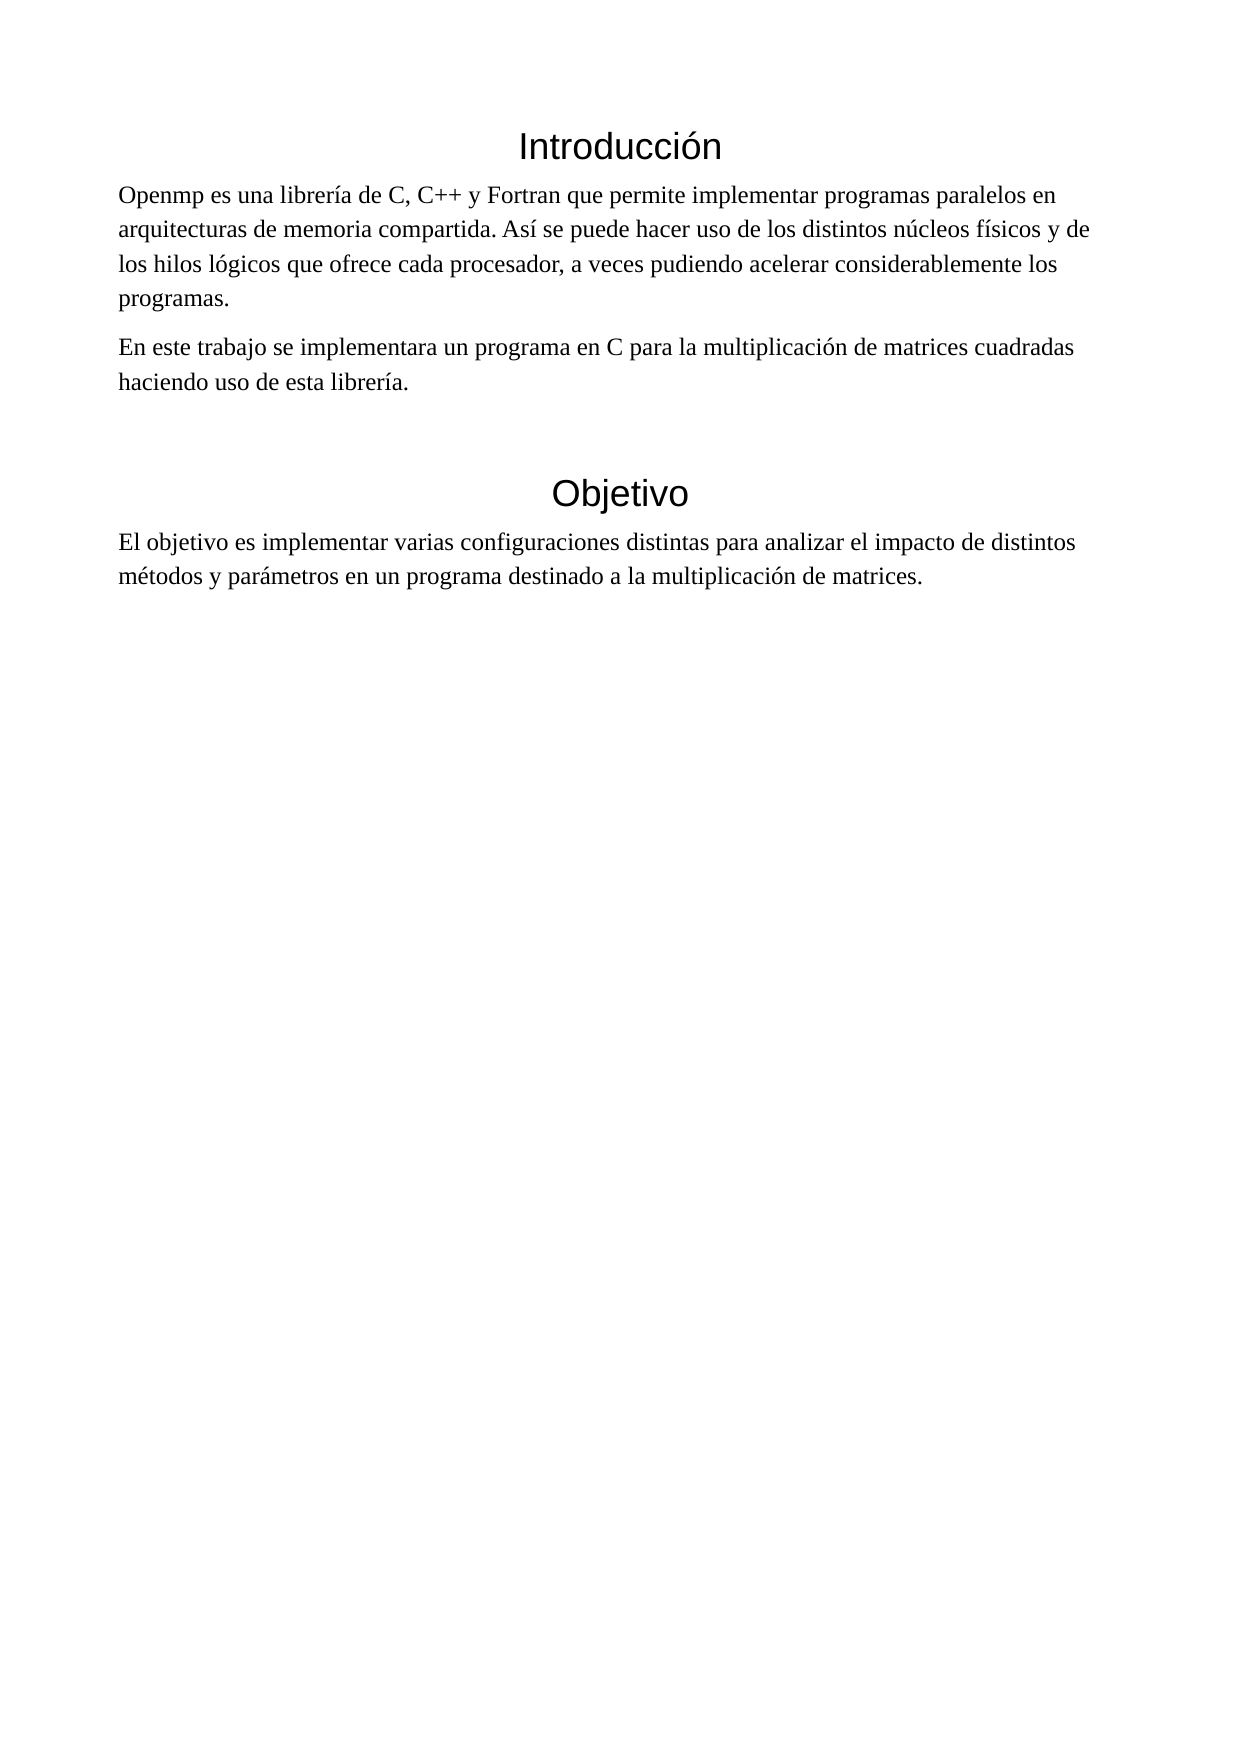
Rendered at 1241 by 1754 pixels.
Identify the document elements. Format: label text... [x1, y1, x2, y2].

text Openmp es una librería de C, C++ y Fortran que permite implementar programas paralelos en arquitecturas de memoria compartida. Así se puede hacer uso de los distintos núcleos físicos y de los hilos lógicos que ofrece cada procesador, a veces pudiendo acelerar considerablemente los programas. [118, 180, 1122, 312]
subtitle Introducción [118, 124, 1122, 167]
subtitle Objetivo [118, 471, 1122, 514]
text En este trabajo se implementara un programa en C para la multiplicación de matrices cuadradas haciendo uso de esta librería. [118, 332, 1122, 396]
text El objetivo es implementar varias configuraciones distintas para analizar el impacto de distintos métodos y parámetros en un programa destinado a la multiplicación de matrices. [118, 527, 1122, 590]
